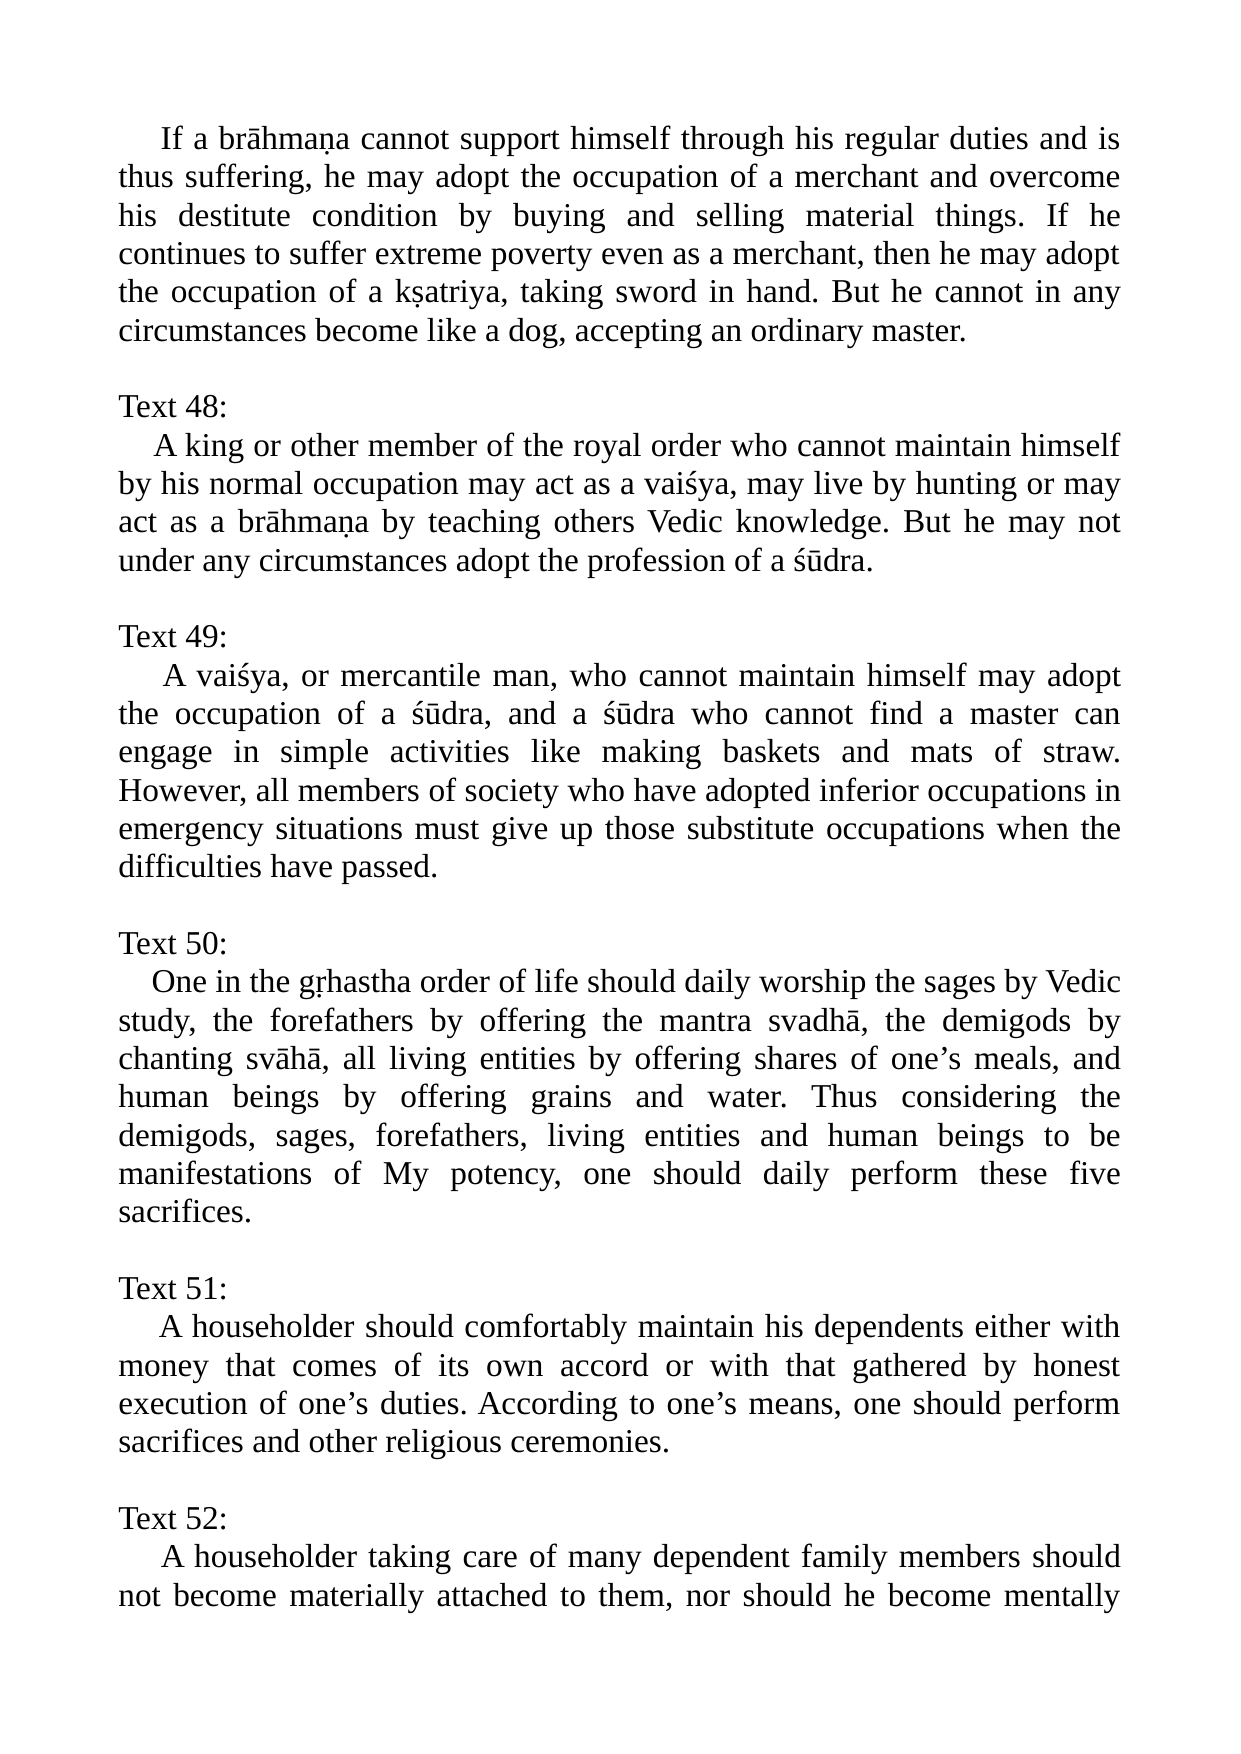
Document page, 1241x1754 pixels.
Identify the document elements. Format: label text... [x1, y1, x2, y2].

text Text 50: [118, 923, 1122, 961]
text A king or other member of the royal order who cannot maintain himself by his normal occupation may act as a vaiśya, may live by hunting or may act as a brāhmaṇa by teaching others Vedic knowledge. But he may not under any circumstances adopt the profession of a śūdra. [118, 425, 1122, 578]
text Text 52: [118, 1498, 1122, 1536]
text One in the gṛhastha order of life should daily worship the sages by Vedic study, the forefathers by offering the mantra svadhā, the demigods by chanting svāhā, all living entities by offering shares of one’s meals, and human beings by offering grains and water. Thus considering the demigods, sages, forefathers, living entities and human beings to be manifestations of My potency, one should daily perform these five sacrifices. [118, 961, 1122, 1230]
text A householder taking care of many dependent family members should not become materially attached to them, nor should he become mentally [118, 1536, 1122, 1613]
text If a brāhmaṇa cannot support himself through his regular duties and is thus suffering, he may adopt the occupation of a merchant and overcome his destitute condition by buying and selling material things. If he continues to suffer extreme poverty even as a merchant, then he may adopt the occupation of a kṣatriya, taking sword in hand. But he cannot in any circumstances become like a dog, accepting an ordinary master. [118, 118, 1122, 348]
text A householder should comfortably maintain his dependents either with money that comes of its own accord or with that gathered by honest execution of one’s duties. According to one’s means, one should perform sacrifices and other religious ceremonies. [118, 1306, 1122, 1460]
text Text 48: [118, 386, 1122, 425]
text Text 51: [118, 1268, 1122, 1306]
text A vaiśya, or mercantile man, who cannot maintain himself may adopt the occupation of a śūdra, and a śūdra who cannot find a master can engage in simple activities like making baskets and mats of straw. However, all members of society who have adopted inferior occupations in emergency situations must give up those substitute occupations when the difficulties have passed. [118, 655, 1122, 885]
text Text 49: [118, 616, 1122, 655]
